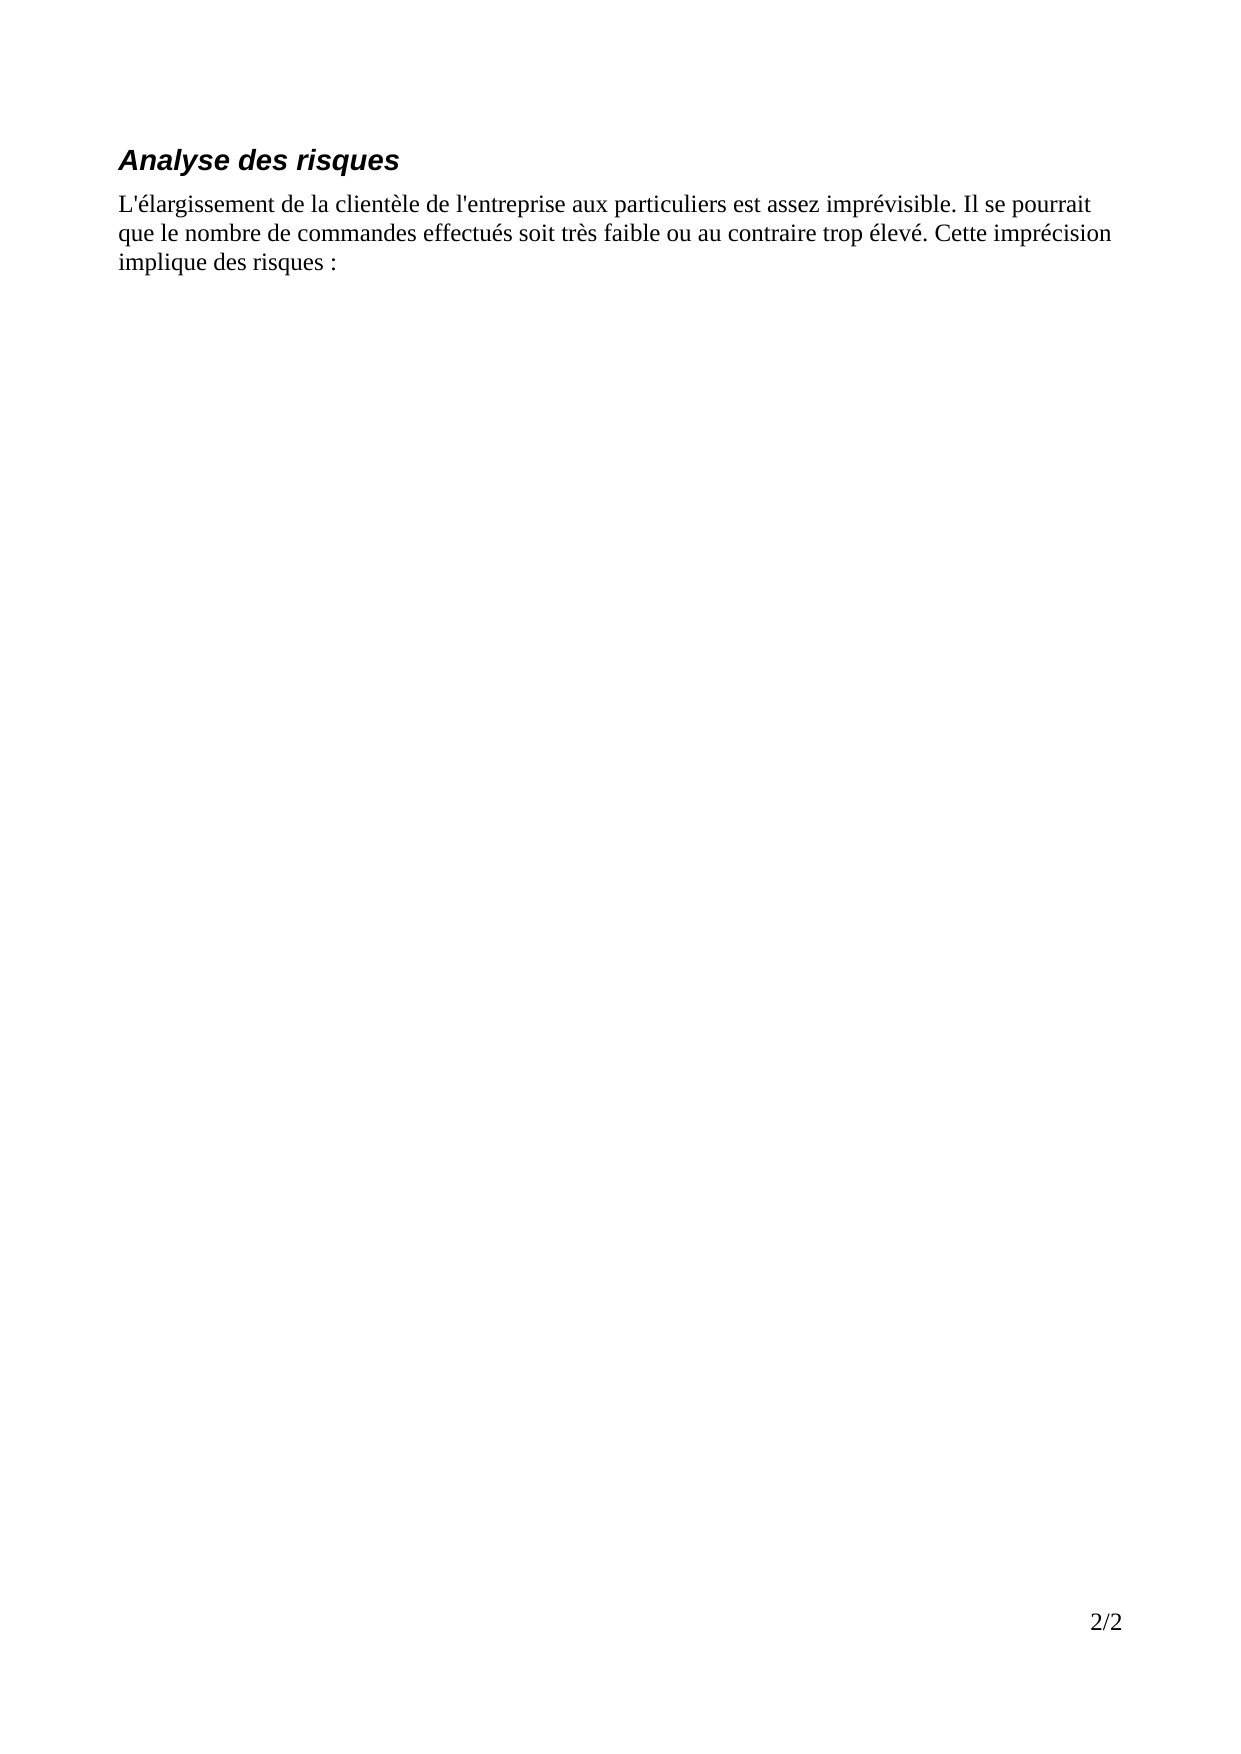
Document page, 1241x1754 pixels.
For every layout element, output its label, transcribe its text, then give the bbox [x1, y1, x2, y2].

text L'élargissement de la clientèle de l'entreprise aux particuliers est assez imprévisible. Il se pourrait que le nombre de commandes effectués soit très faible ou au contraire trop élevé. Cette imprécision implique des risques : [118, 189, 1122, 275]
subtitle Analyse des risques [118, 143, 1122, 177]
